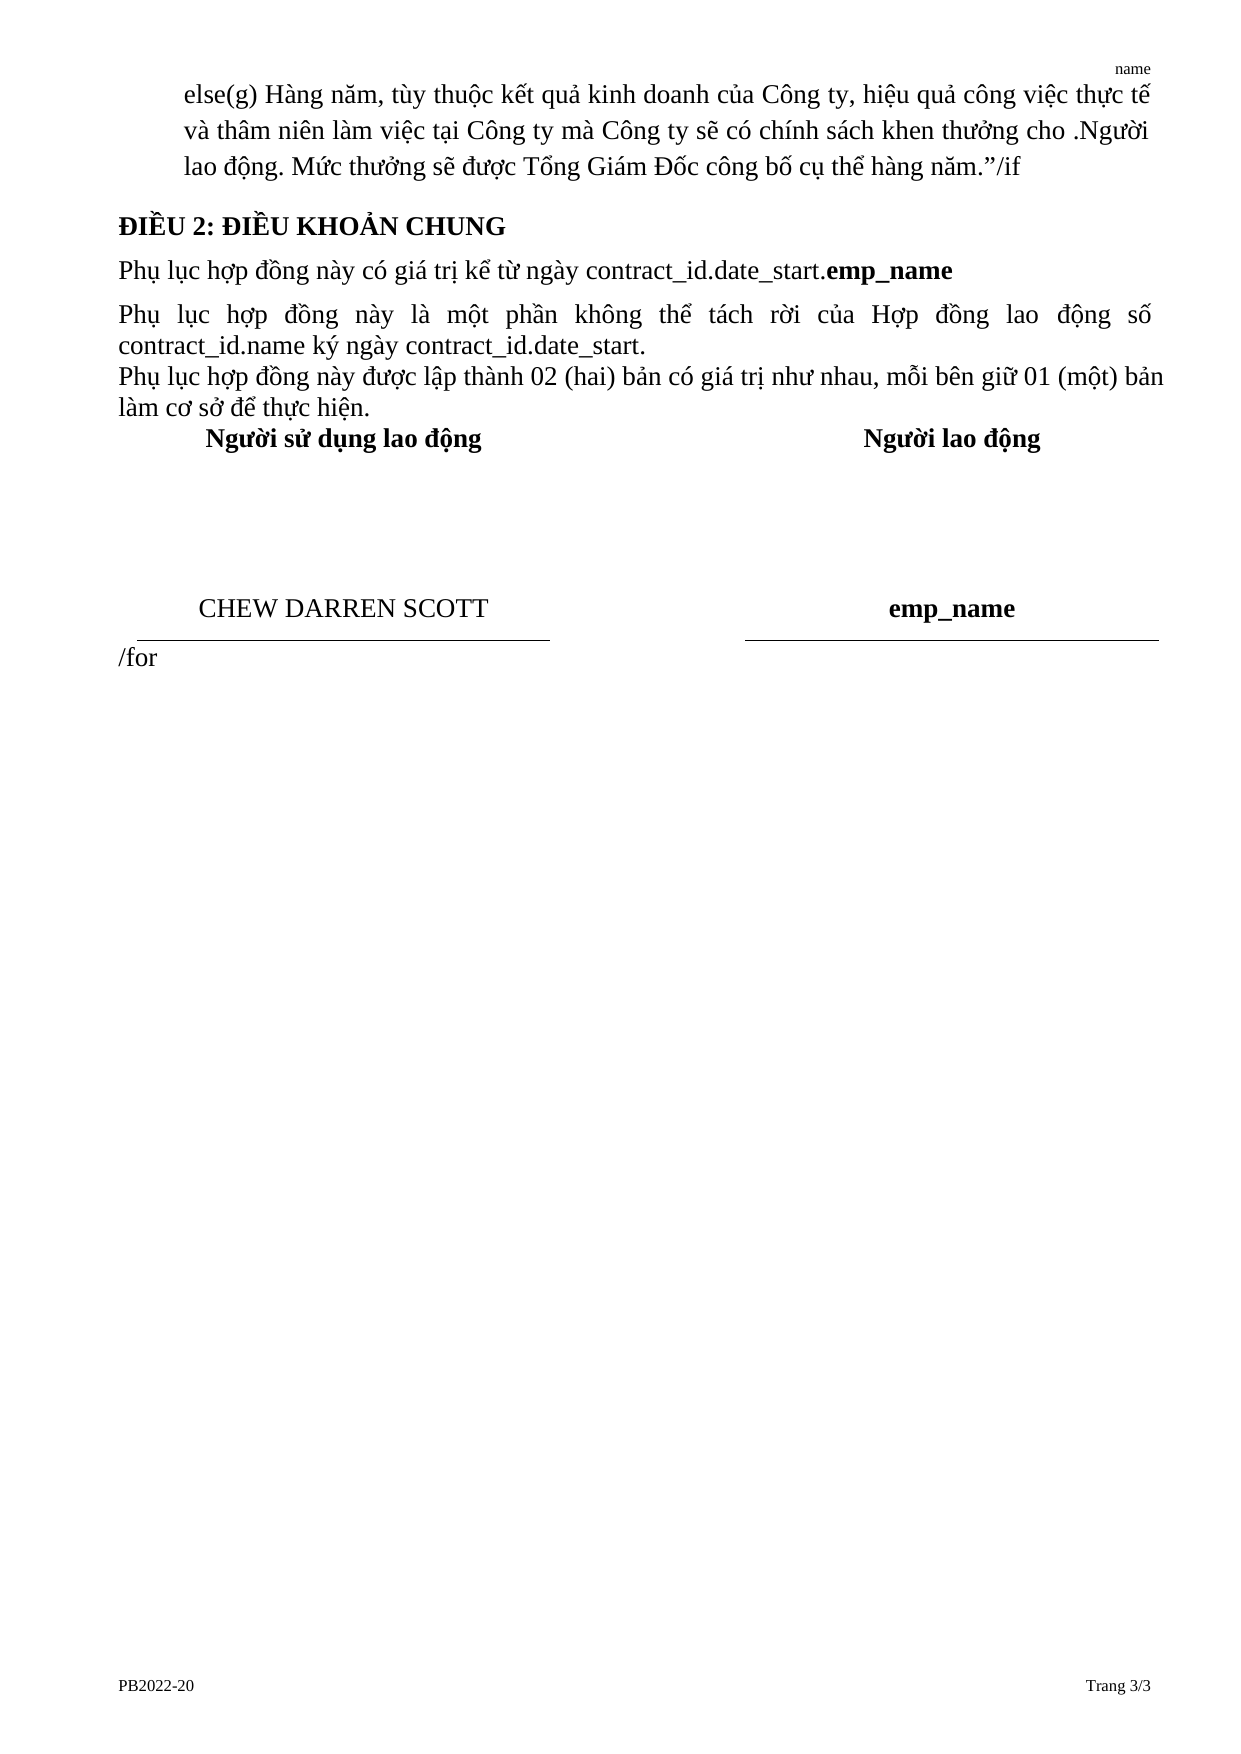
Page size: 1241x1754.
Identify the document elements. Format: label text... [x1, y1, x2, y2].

text /for [118, 641, 1152, 672]
text Phụ lục hợp đồng này được lập thành 02 (hai) bản có giá trị như nhau, mỗi bên giữ 01 (một) bản làm cơ sở để thực hiện. [118, 360, 1166, 422]
table_header [550, 422, 745, 640]
table_header Người sử dụng lao động CHEW DARREN SCOTT [137, 422, 550, 640]
text Phụ lục hợp đồng này có giá trị kể từ ngày contract_id.date_start.emp_name [118, 254, 1152, 285]
table_header Người lao động emp_name [745, 422, 1159, 640]
text Phụ lục hợp đồng này là một phần không thể tách rời của Hợp đồng lao động số contract_id.name ký ngày contract_id.date_start. [118, 298, 1152, 360]
subtitle else(g) Hàng năm, tùy thuộc kết quả kinh doanh của Công ty, hiệu quả công việc thực tế và thâm niên làm việc tại Công ty mà Công ty sẽ có chính sách khen thưởng cho .Người lao động. Mức thưởng sẽ được Tổng Giám Đốc công bố cụ thể hàng năm.”/if [118, 78, 1152, 181]
text ĐIỀU 2: ĐIỀU KHOẢN CHUNG [118, 210, 1152, 242]
